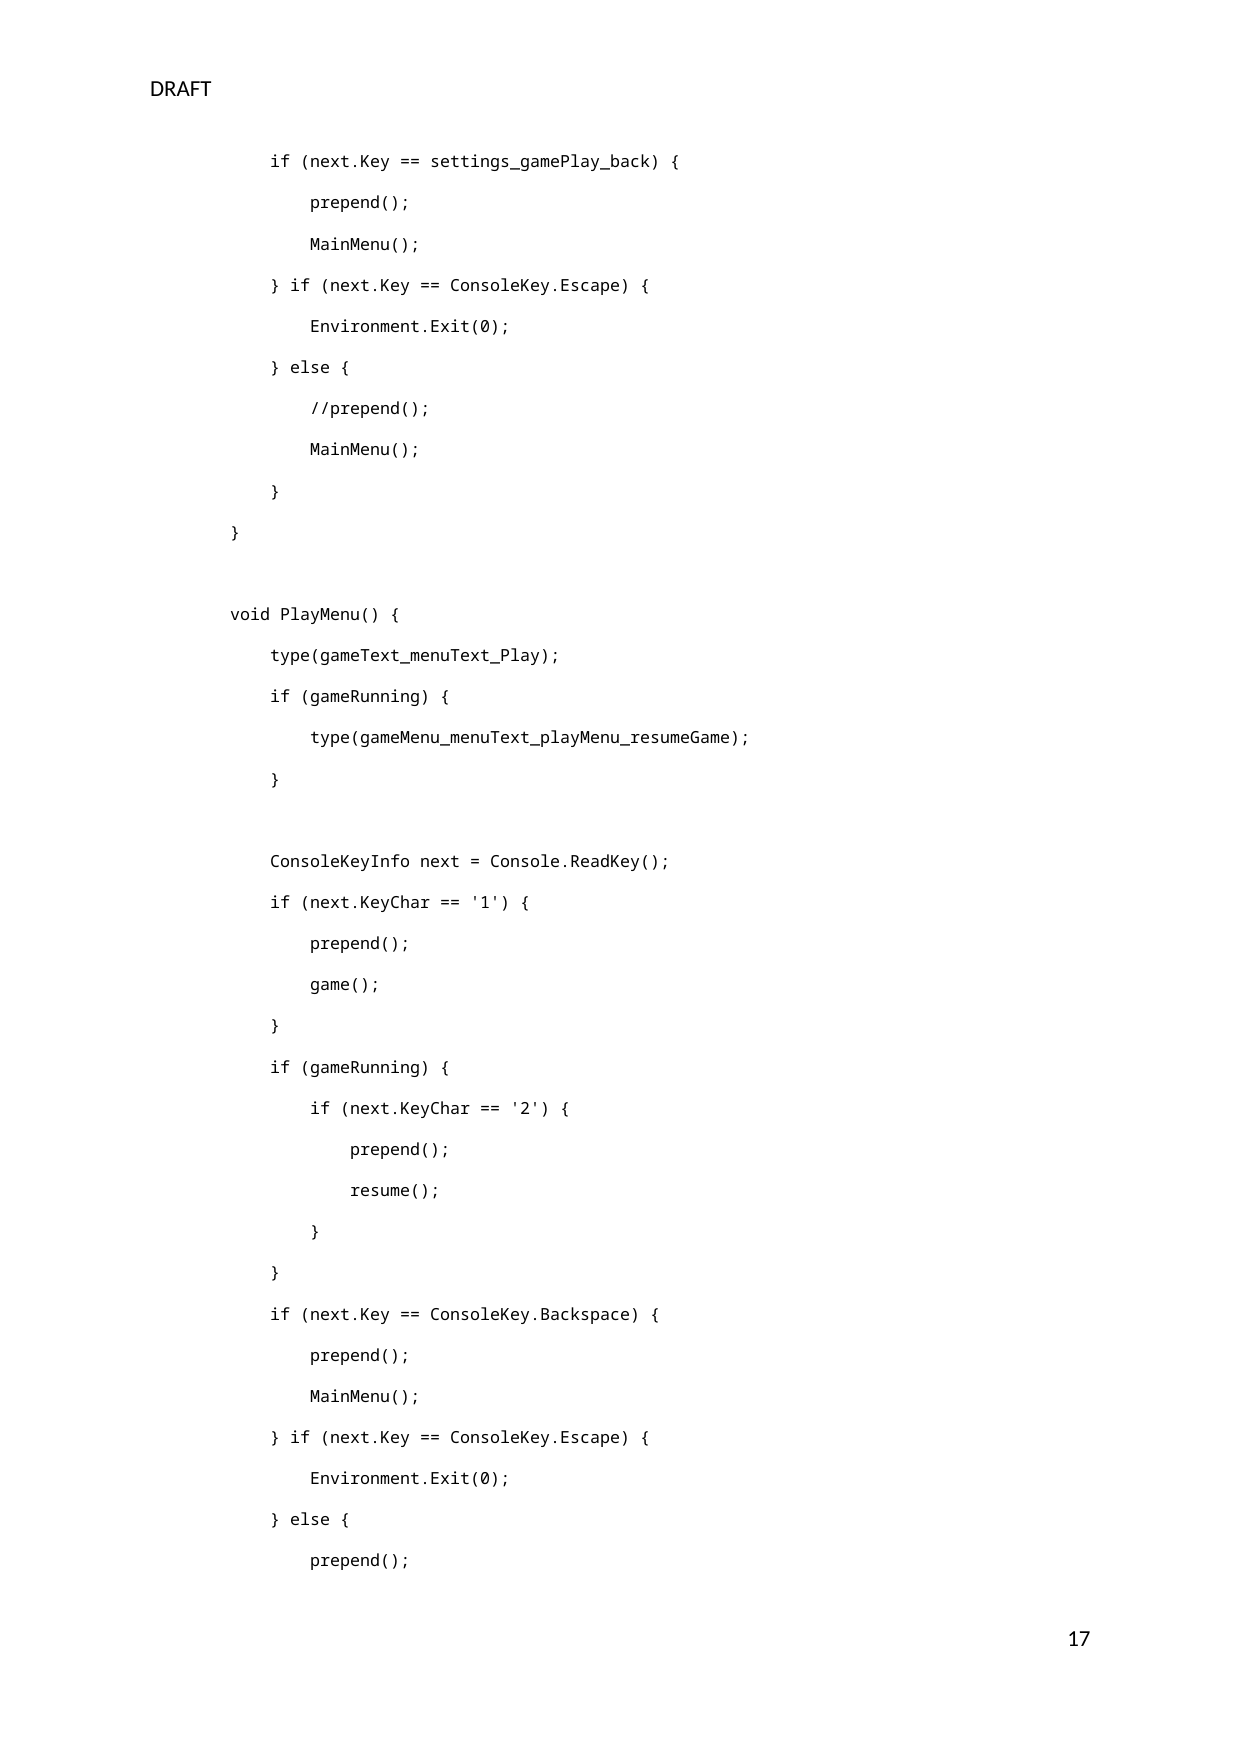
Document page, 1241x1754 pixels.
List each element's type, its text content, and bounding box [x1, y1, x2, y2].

text } [150, 1014, 1090, 1037]
text MainMenu(); [150, 438, 1090, 461]
text if (next.KeyChar == '1') { [150, 891, 1090, 913]
text //prepend(); [150, 397, 1090, 419]
text resume(); [150, 1179, 1090, 1201]
text prepend(); [150, 1549, 1090, 1572]
text if (next.KeyChar == '2') { [150, 1096, 1090, 1119]
text if (next.Key == ConsoleKey.Backspace) { [150, 1302, 1090, 1325]
text prepend(); [150, 932, 1090, 954]
text if (next.Key == settings_gamePlay_back) { [150, 150, 1090, 173]
text } [150, 479, 1090, 502]
text MainMenu(); [150, 1384, 1090, 1407]
text MainMenu(); [150, 232, 1090, 255]
text prepend(); [150, 1343, 1090, 1366]
text } [150, 767, 1090, 790]
text Environment.Exit(0); [150, 1467, 1090, 1489]
text if (gameRunning) { [150, 685, 1090, 708]
text } [150, 520, 1090, 543]
text } [150, 1261, 1090, 1284]
text game(); [150, 973, 1090, 996]
text } if (next.Key == ConsoleKey.Escape) { [150, 1426, 1090, 1448]
text if (gameRunning) { [150, 1055, 1090, 1078]
text prepend(); [150, 1137, 1090, 1160]
text } [150, 1220, 1090, 1242]
text type(gameMenu_menuText_playMenu_resumeGame); [150, 726, 1090, 749]
text Environment.Exit(0); [150, 314, 1090, 337]
text } else { [150, 356, 1090, 378]
text type(gameText_menuText_Play); [150, 644, 1090, 666]
text ConsoleKeyInfo next = Console.ReadKey(); [150, 849, 1090, 872]
text void PlayMenu() { [150, 603, 1090, 625]
text prepend(); [150, 191, 1090, 214]
text } if (next.Key == ConsoleKey.Escape) { [150, 273, 1090, 296]
text } else { [150, 1508, 1090, 1531]
